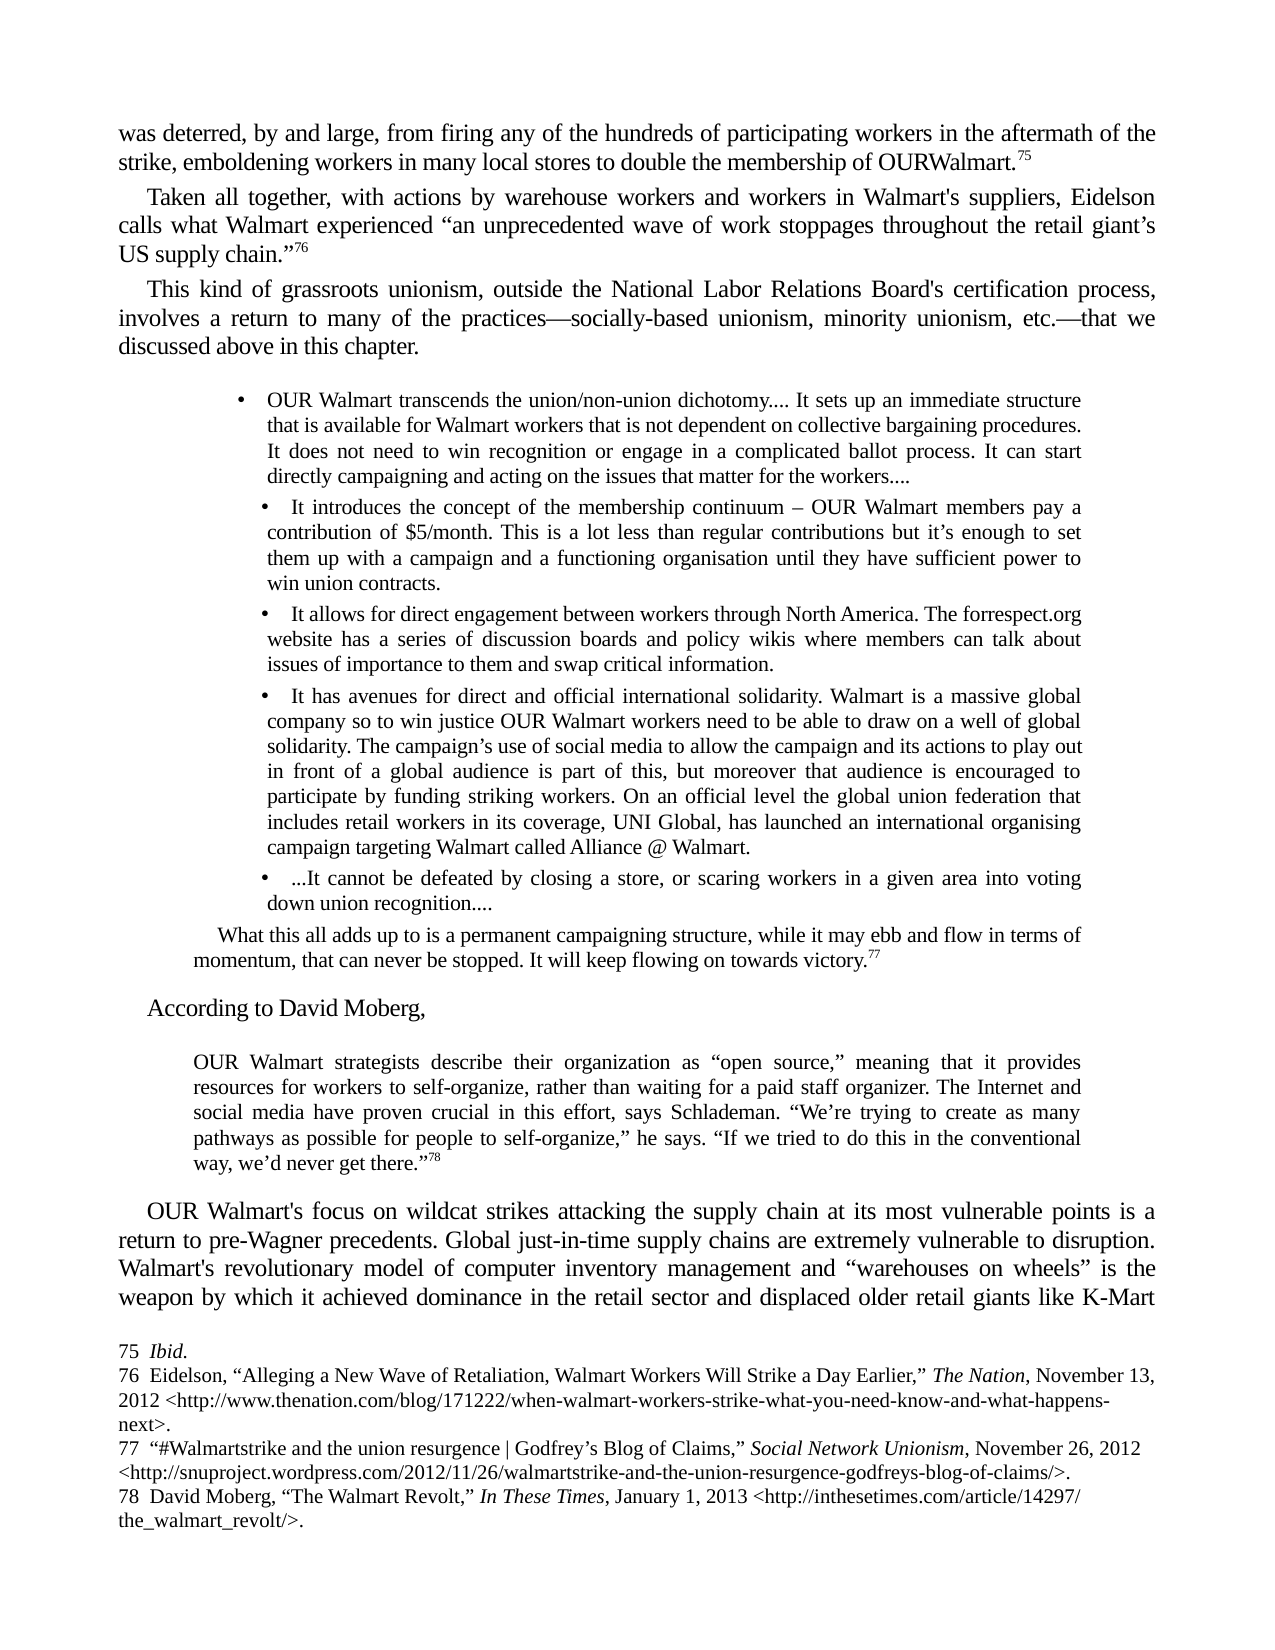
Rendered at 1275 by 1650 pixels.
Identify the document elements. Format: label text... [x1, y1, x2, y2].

text “#Walmartstrike and the union resurgence | Godfrey’s Blog of Claims,” Social Network Unionism, November 26, 2012 <http://snuproject.wordpress.com/2012/11/26/walmartstrike-and-the-union-resurgence-godfreys-blog-of-claims/>. [118, 1436, 1157, 1484]
text This kind of grassroots unionism, outside the National Labor Relations Board's certification process, involves a return to many of the practices—socially-based unionism, minority unionism, etc.—that we discussed above in this chapter. [118, 274, 1157, 360]
text What this all adds up to is a permanent campaigning structure, while it may ebb and flow in terms of momentum, that can never be stopped. It will keep flowing on towards victory. [193, 922, 1082, 972]
list ...It cannot be defeated by closing a store, or scaring workers in a given area into voting down union recognition.... [237, 865, 1082, 916]
text Eidelson, “Alleging a New Wave of Retaliation, Walmart Workers Will Strike a Day Earlier,” The Nation, November 13, 2012 <http://www.thenation.com/blog/171222/when-walmart-workers-strike-what-you-need-know-and-what-happens-next>. [118, 1363, 1157, 1436]
text Ibid. [118, 1339, 1157, 1363]
list It introduces the concept of the membership continuum – OUR Walmart members pay a contribution of $5/month. This is a lot less than regular contributions but it’s enough to set them up with a campaign and a functioning organisation until they have sufficient power to win union contracts. [237, 494, 1082, 595]
text According to David Moberg, [118, 993, 1157, 1022]
list It has avenues for direct and official international solidarity. Walmart is a massive global company so to win justice OUR Walmart workers need to be able to draw on a well of global solidarity. The campaign’s use of social media to allow the campaign and its actions to play out in front of a global audience is part of this, but moreover that audience is encouraged to participate by funding striking workers. On an official level the global union federation that includes retail workers in its coverage, UNI Global, has launched an international organising campaign targeting Walmart called Alliance @ Walmart. [237, 683, 1082, 859]
text OUR Walmart's focus on wildcat strikes attacking the supply chain at its most vulnerable points is a return to pre-Wagner precedents. Global just-in-time supply chains are extremely vulnerable to disruption. Walmart's revolutionary model of computer inventory management and “warehouses on wheels” is the weapon by which it achieved dominance in the retail sector and displaced older retail giants like K-Mart [118, 1196, 1157, 1311]
list It allows for direct engagement between workers through North America. The forrespect.org website has a series of discussion boards and policy wikis where members can talk about issues of importance to them and swap critical information. [237, 601, 1082, 677]
text Taken all together, with actions by warehouse workers and workers in Walmart's suppliers, Eidelson calls what Walmart experienced “an unprecedented wave of work stoppages throughout the retail giant’s US supply chain.” [118, 182, 1157, 268]
text David Moberg, “The Walmart Revolt,” In These Times, January 1, 2013 <http://inthesetimes.com/article/14297/ the_walmart_revolt/>. [118, 1484, 1157, 1532]
text was deterred, by and large, from firing any of the hundreds of participating workers in the aftermath of the strike, emboldening workers in many local stores to double the membership of OURWalmart. [118, 118, 1157, 176]
list OUR Walmart transcends the union/non-union dichotomy.... It sets up an immediate structure that is available for Walmart workers that is not dependent on collective bargaining procedures. It does not need to win recognition or engage in a complicated ballot process. It can start directly campaigning and acting on the issues that matter for the workers.... [237, 387, 1082, 488]
text OUR Walmart strategists describe their organization as “open source,” meaning that it provides resources for workers to self-organize, rather than waiting for a paid staff organizer. The Internet and social media have proven crucial in this effort, says Schlademan. “We’re trying to create as many pathways as possible for people to self-organize,” he says. “If we tried to do this in the conventional way, we’d never get there.” [193, 1049, 1082, 1175]
